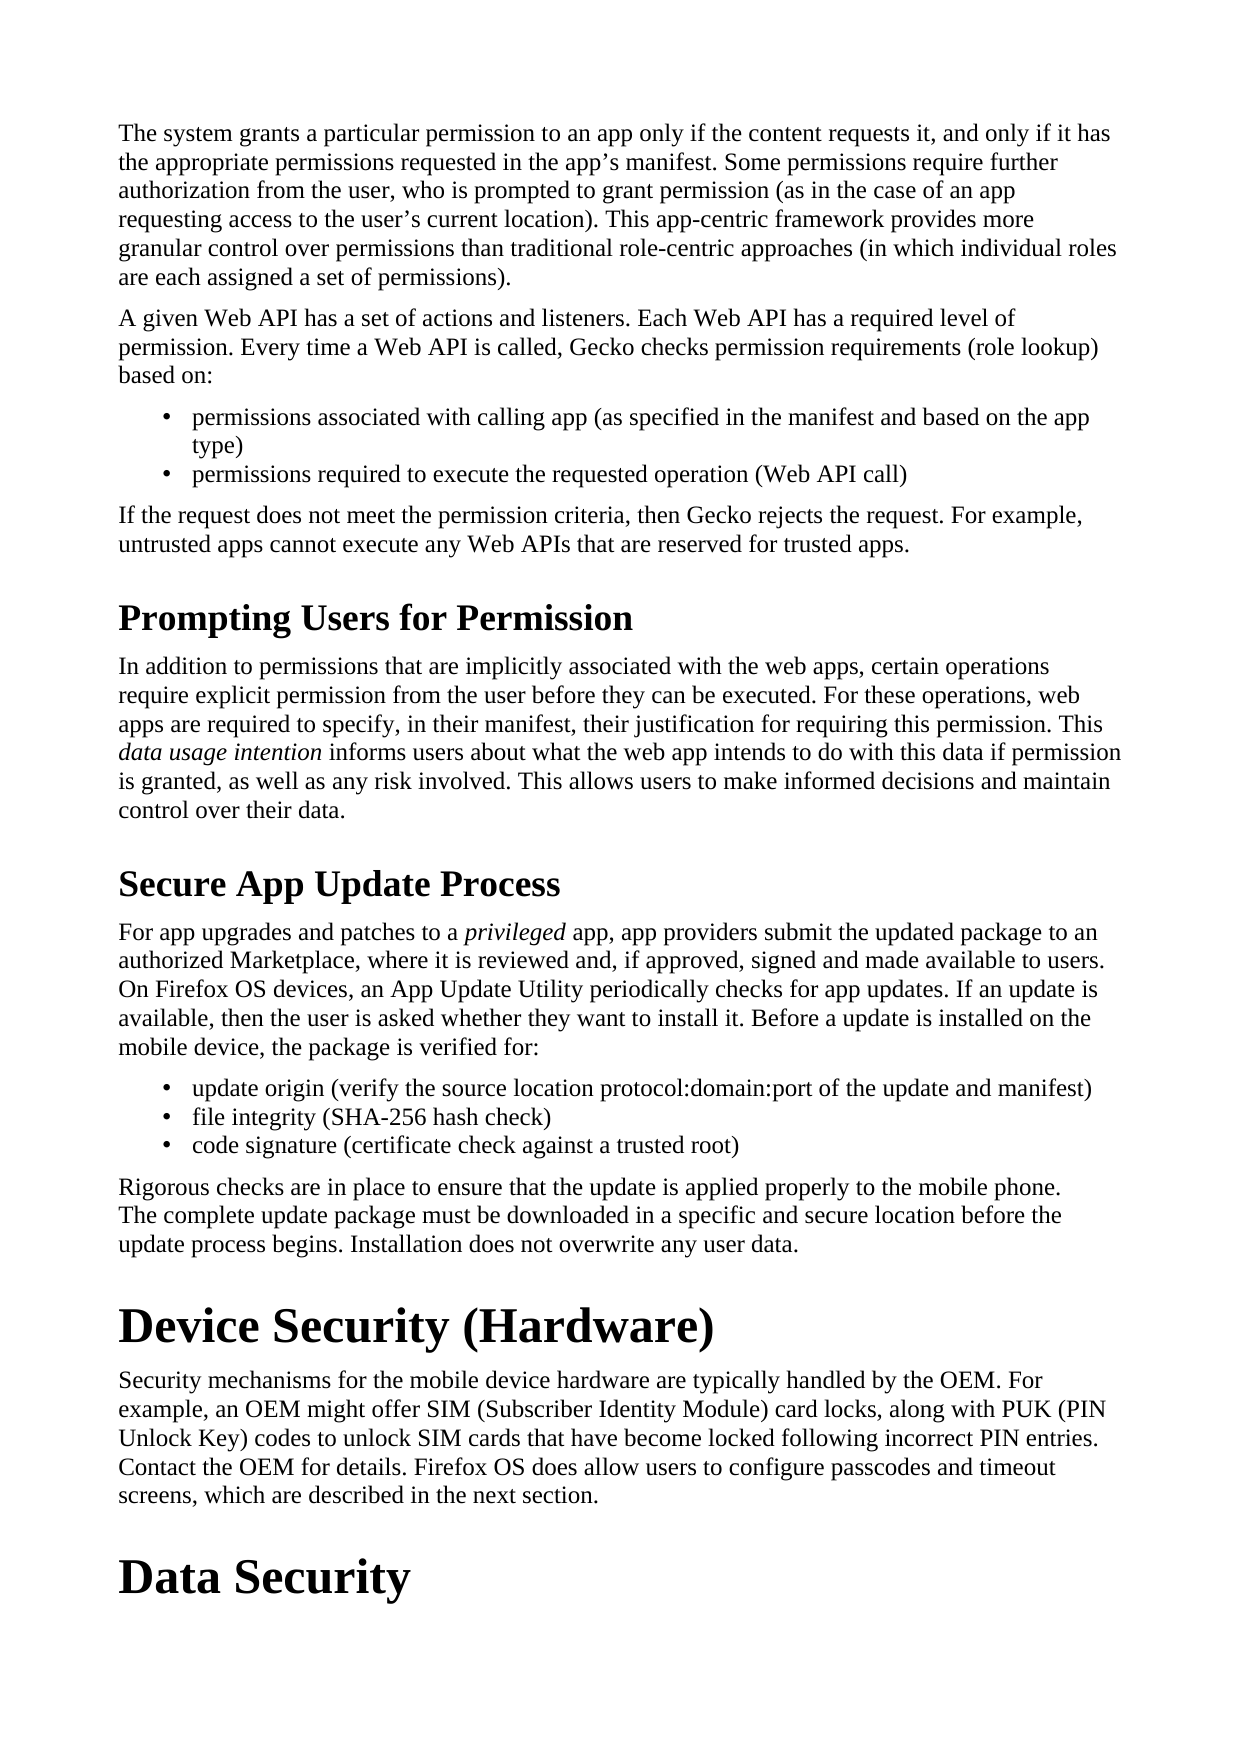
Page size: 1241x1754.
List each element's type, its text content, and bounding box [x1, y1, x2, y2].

text For app upgrades and patches to a privileged app, app providers submit the updated package to an authorized Marketplace, where it is reviewed and, if approved, signed and made available to users. On Firefox OS devices, an App Update Utility periodically checks for app updates. If an update is available, then the user is asked whether they want to install it. Before a update is installed on the mobile device, the package is verified for: [118, 917, 1122, 1061]
text Device Security (Hardware) [118, 1296, 1122, 1353]
list code signature (certificate check against a trusted root) [162, 1131, 1122, 1159]
text Security mechanisms for the mobile device hardware are typically handled by the OEM. For example, an OEM might offer SIM (Subscriber Identity Module) card locks, along with PUK (PIN Unlock Key) codes to unlock SIM cards that have become locked following incorrect PIN entries. Contact the OEM for details. Firefox OS does allow users to configure passcodes and timeout screens, which are described in the next section. [118, 1366, 1122, 1509]
list file integrity (SHA-256 hash check) [162, 1102, 1122, 1131]
text Secure App Update Process [118, 861, 1122, 904]
list permissions required to execute the requested operation (Web API call) [162, 459, 1122, 488]
text In addition to permissions that are implicitly associated with the web apps, certain operations require explicit permission from the user before they can be executed. For these operations, web apps are required to specify, in their manifest, their justification for requiring this permission. This data usage intention informs users about what the web app intends to do with this data if permission is granted, as well as any risk involved. This allows users to make informed decisions and maintain control over their data. [118, 651, 1122, 824]
list permissions associated with calling app (as specified in the manifest and based on the app type) [162, 402, 1122, 459]
text If the request does not meet the permission criteria, then Gecko rejects the request. For example, untrusted apps cannot execute any Web APIs that are reserved for trusted apps. [118, 501, 1122, 558]
text Data Security [118, 1547, 1122, 1604]
text A given Web API has a set of actions and listeners. Each Web API has a required level of permission. Every time a Web API is called, Gecko checks permission requirements (role lookup) based on: [118, 303, 1122, 389]
text The system grants a particular permission to an app only if the content requests it, and only if it has the appropriate permissions requested in the app’s manifest. Some permissions require further authorization from the user, who is prompted to grant permission (as in the case of an app requesting access to the user’s current location). This app-centric framework provides more granular control over permissions than traditional role-centric approaches (in which individual roles are each assigned a set of permissions). [118, 118, 1122, 291]
text Rigorous checks are in place to ensure that the update is applied properly to the mobile phone. The complete update package must be downloaded in a specific and secure location before the update process begins. Installation does not overwrite any user data. [118, 1172, 1122, 1258]
text Prompting Users for Permission [118, 596, 1122, 639]
list update origin (verify the source location protocol:domain:port of the update and manifest) [162, 1073, 1122, 1102]
